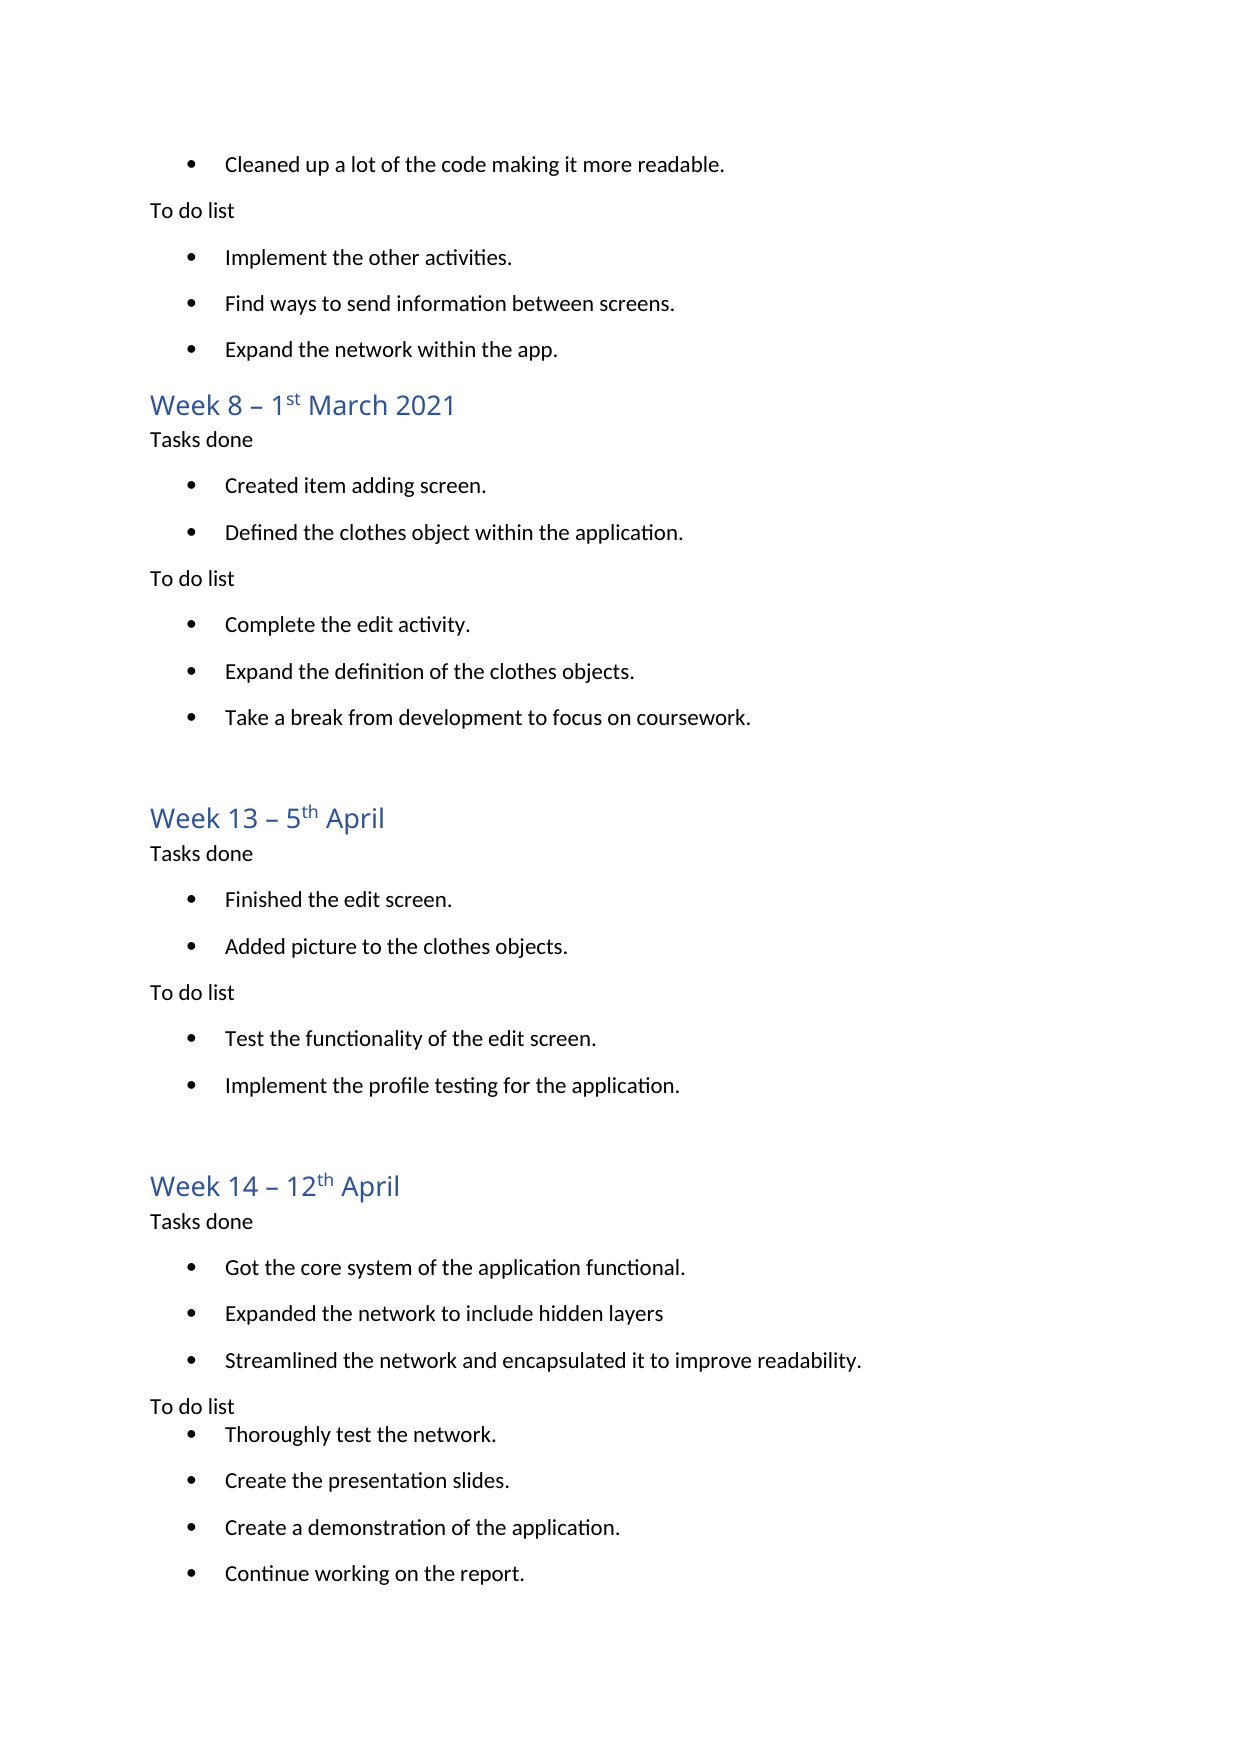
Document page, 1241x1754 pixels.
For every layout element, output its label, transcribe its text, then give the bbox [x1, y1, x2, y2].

list Created item adding screen. [187, 471, 1090, 499]
list Test the functionality of the edit screen. [187, 1024, 1090, 1052]
list Create a demonstration of the application. [187, 1513, 1090, 1541]
text Tasks done [150, 1207, 1090, 1235]
list Complete the edit activity. [187, 610, 1090, 638]
text To do list [150, 564, 1090, 592]
list Expand the definition of the clothes objects. [187, 657, 1090, 685]
list Finished the edit screen. [187, 885, 1090, 913]
list Expand the network within the app. [187, 335, 1090, 363]
text To do list [150, 1392, 1090, 1420]
list Expanded the network to include hidden layers [187, 1299, 1090, 1327]
list Implement the profile testing for the application. [187, 1071, 1090, 1099]
list Got the core system of the application functional. [187, 1253, 1090, 1281]
list Thoroughly test the network. [187, 1420, 1090, 1448]
subtitle Week 13 – 5th April [150, 800, 1090, 837]
list Create the presentation slides. [187, 1467, 1090, 1494]
text Tasks done [150, 839, 1090, 867]
text To do list [150, 978, 1090, 1006]
list Continue working on the report. [187, 1559, 1090, 1587]
list Defined the clothes object within the application. [187, 518, 1090, 546]
list Added picture to the clothes objects. [187, 932, 1090, 960]
text Tasks done [150, 425, 1090, 453]
list Take a break from development to focus on coursework. [187, 703, 1090, 731]
text To do list [150, 196, 1090, 224]
list Cleaned up a lot of the code making it more readable. [187, 150, 1090, 178]
subtitle Week 8 – 1st March 2021 [150, 386, 1090, 423]
subtitle Week 14 – 12th April [150, 1168, 1090, 1204]
list Streamlined the network and encapsulated it to improve readability. [187, 1346, 1090, 1374]
list Implement the other activities. [187, 243, 1090, 271]
list Find ways to send information between screens. [187, 289, 1090, 317]
